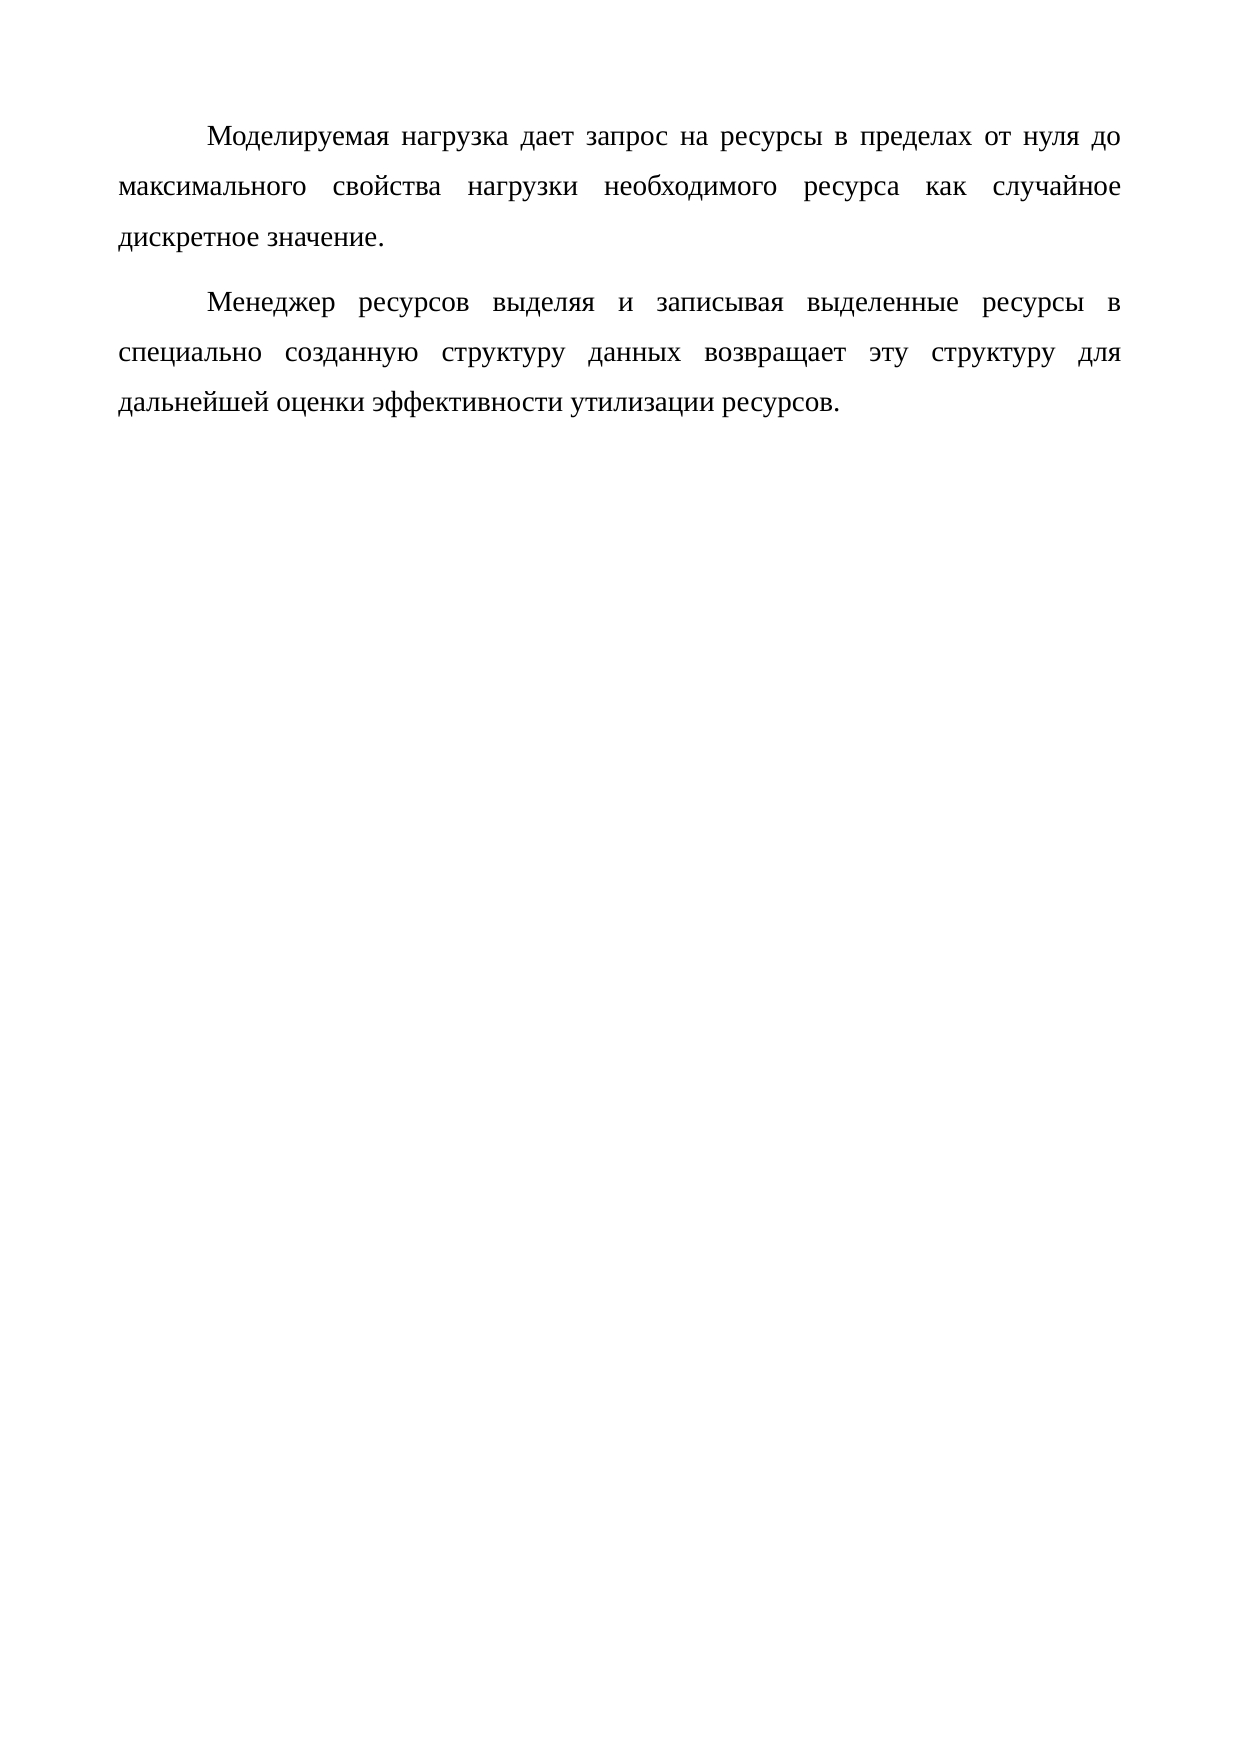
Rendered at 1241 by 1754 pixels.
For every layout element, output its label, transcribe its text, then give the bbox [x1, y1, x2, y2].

text Менеджер ресурсов выделяя и записывая выделенные ресурсы в специально созданную структуру данных возвращает эту структуру для дальнейшей оценки эффективности утилизации ресурсов. [118, 284, 1122, 418]
text Моделируемая нагрузка дает запрос на ресурсы в пределах от нуля до максимального свойства нагрузки необходимого ресурса как случайное дискретное значение. [118, 118, 1122, 252]
